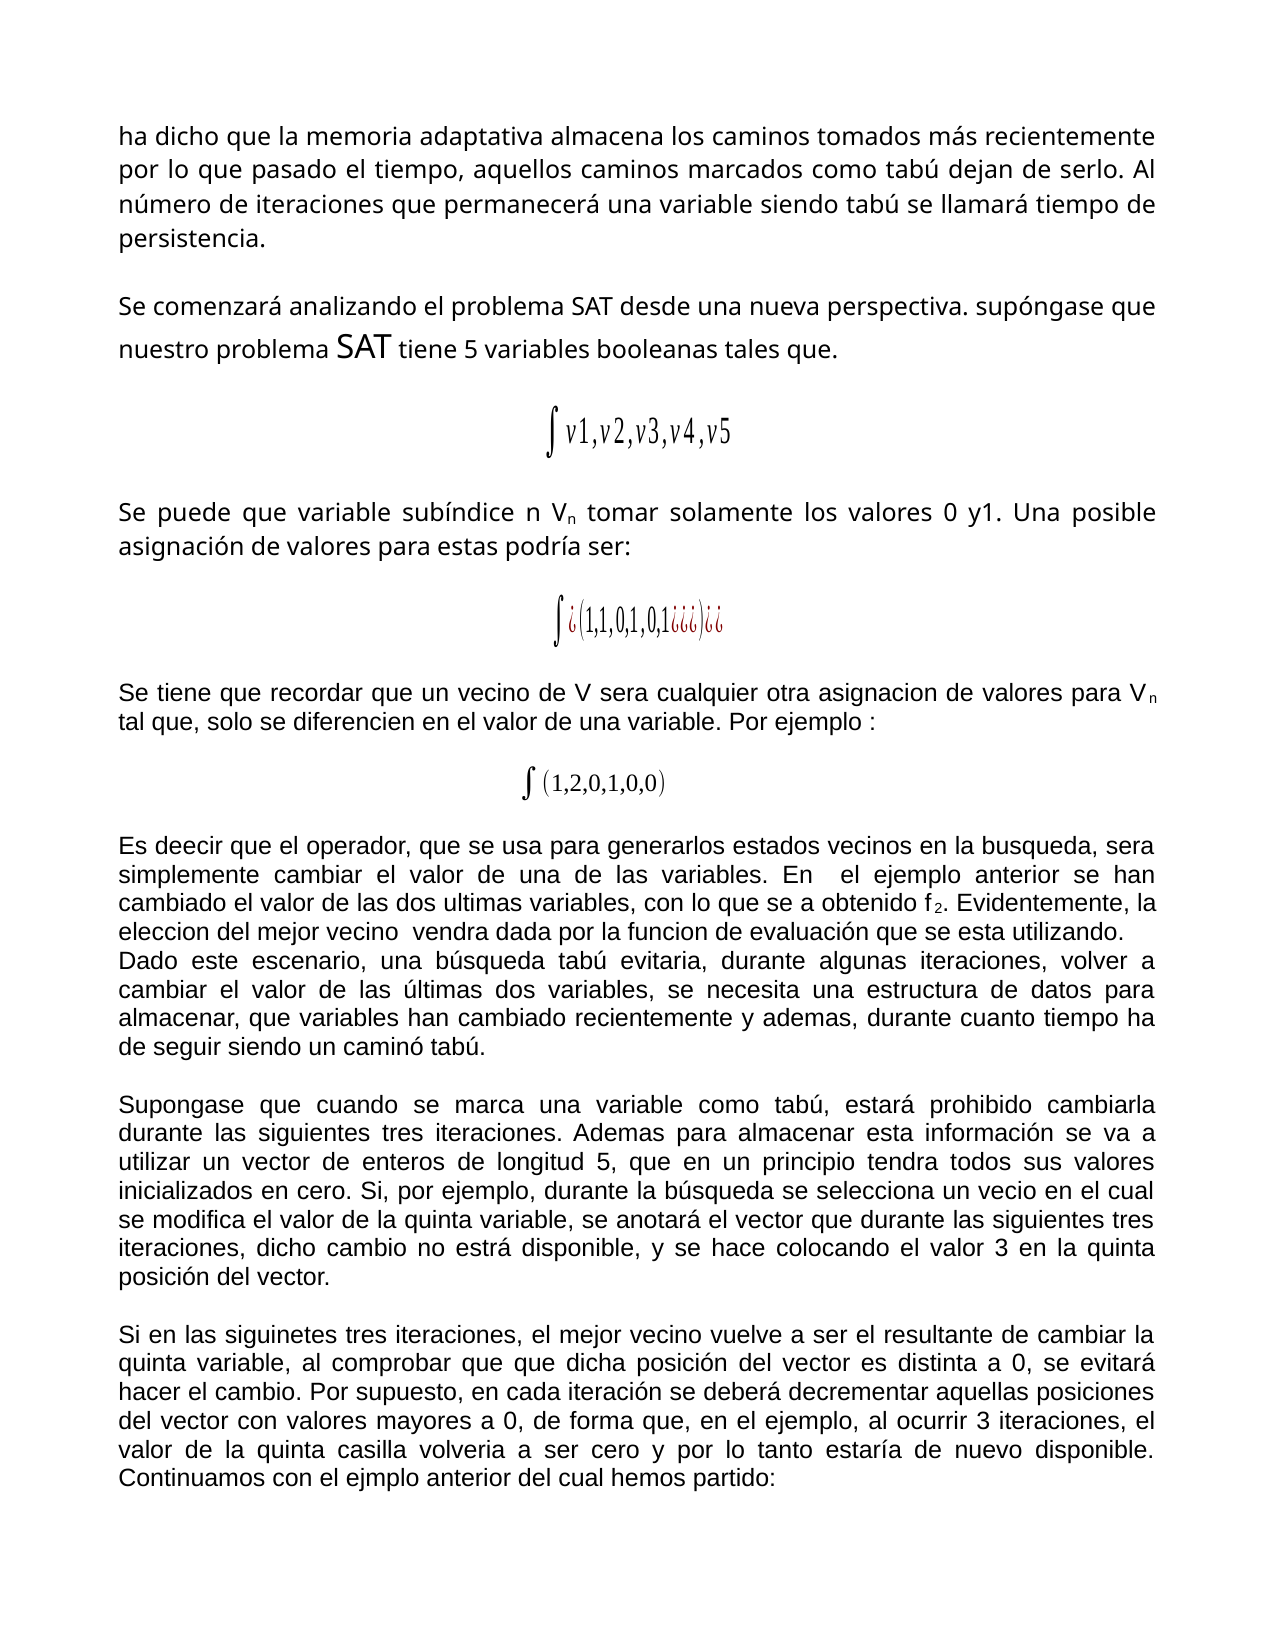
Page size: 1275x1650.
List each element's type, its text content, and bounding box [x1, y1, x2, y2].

text Se comenzará analizando el problema SAT desde una nueva perspectiva. supóngase que nuestro problema SAT tiene 5 variables booleanas tales que. [118, 288, 1157, 368]
text ha dicho que la memoria adaptativa almacena los caminos tomados más recientemente por lo que pasado el tiempo, aquellos caminos marcados como tabú dejan de serlo. Al número de iteraciones que permanecerá una variable siendo tabú se llamará tiempo de persistencia. [118, 118, 1157, 254]
text Se tiene que recordar que un vecino de V sera cualquier otra asignacion de valores para Vn tal que, solo se diferencien en el valor de una variable. Por ejemplo : [118, 678, 1157, 736]
text Supongase que cuando se marca una variable como tabú, estará prohibido cambiarla durante las siguientes tres iteraciones. Ademas para almacenar esta información se va a utilizar un vector de enteros de longitud 5, que en un principio tendra todos sus valores inicializados en cero. Si, por ejemplo, durante la búsqueda se selecciona un vecio en el cual se modifica el valor de la quinta variable, se anotará el vector que durante las siguientes tres iteraciones, dicho cambio no estrá disponible, y se hace colocando el valor 3 en la quinta posición del vector. [118, 1090, 1157, 1291]
text Se puede que variable subíndice n Vn tomar solamente los valores 0 y1. Una posible asignación de valores para estas podría ser: [118, 494, 1157, 562]
text Si en las siguinetes tres iteraciones, el mejor vecino vuelve a ser el resultante de cambiar la quinta variable, al comprobar que que dicha posición del vector es distinta a 0, se evitará hacer el cambio. Por supuesto, en cada iteración se deberá decrementar aquellas posiciones del vector con valores mayores a 0, de forma que, en el ejemplo, al ocurrir 3 iteraciones, el valor de la quinta casilla volveria a ser cero y por lo tanto estaría de nuevo disponible. Continuamos con el ejmplo anterior del cual hemos partido: [118, 1320, 1157, 1492]
text Dado este escenario, una búsqueda tabú evitaria, durante algunas iteraciones, volver a cambiar el valor de las últimas dos variables, se necesita una estructura de datos para almacenar, que variables han cambiado recientemente y ademas, durante cuanto tiempo ha de seguir siendo un caminó tabú. [118, 946, 1157, 1061]
text Es deecir que el operador, que se usa para generarlos estados vecinos en la busqueda, sera simplemente cambiar el valor de una de las variables. En el ejemplo anterior se han cambiado el valor de las dos ultimas variables, con lo que se a obtenido f2. Evidentemente, la eleccion del mejor vecino vendra dada por la funcion de evaluación que se esta utilizando. [118, 831, 1157, 946]
